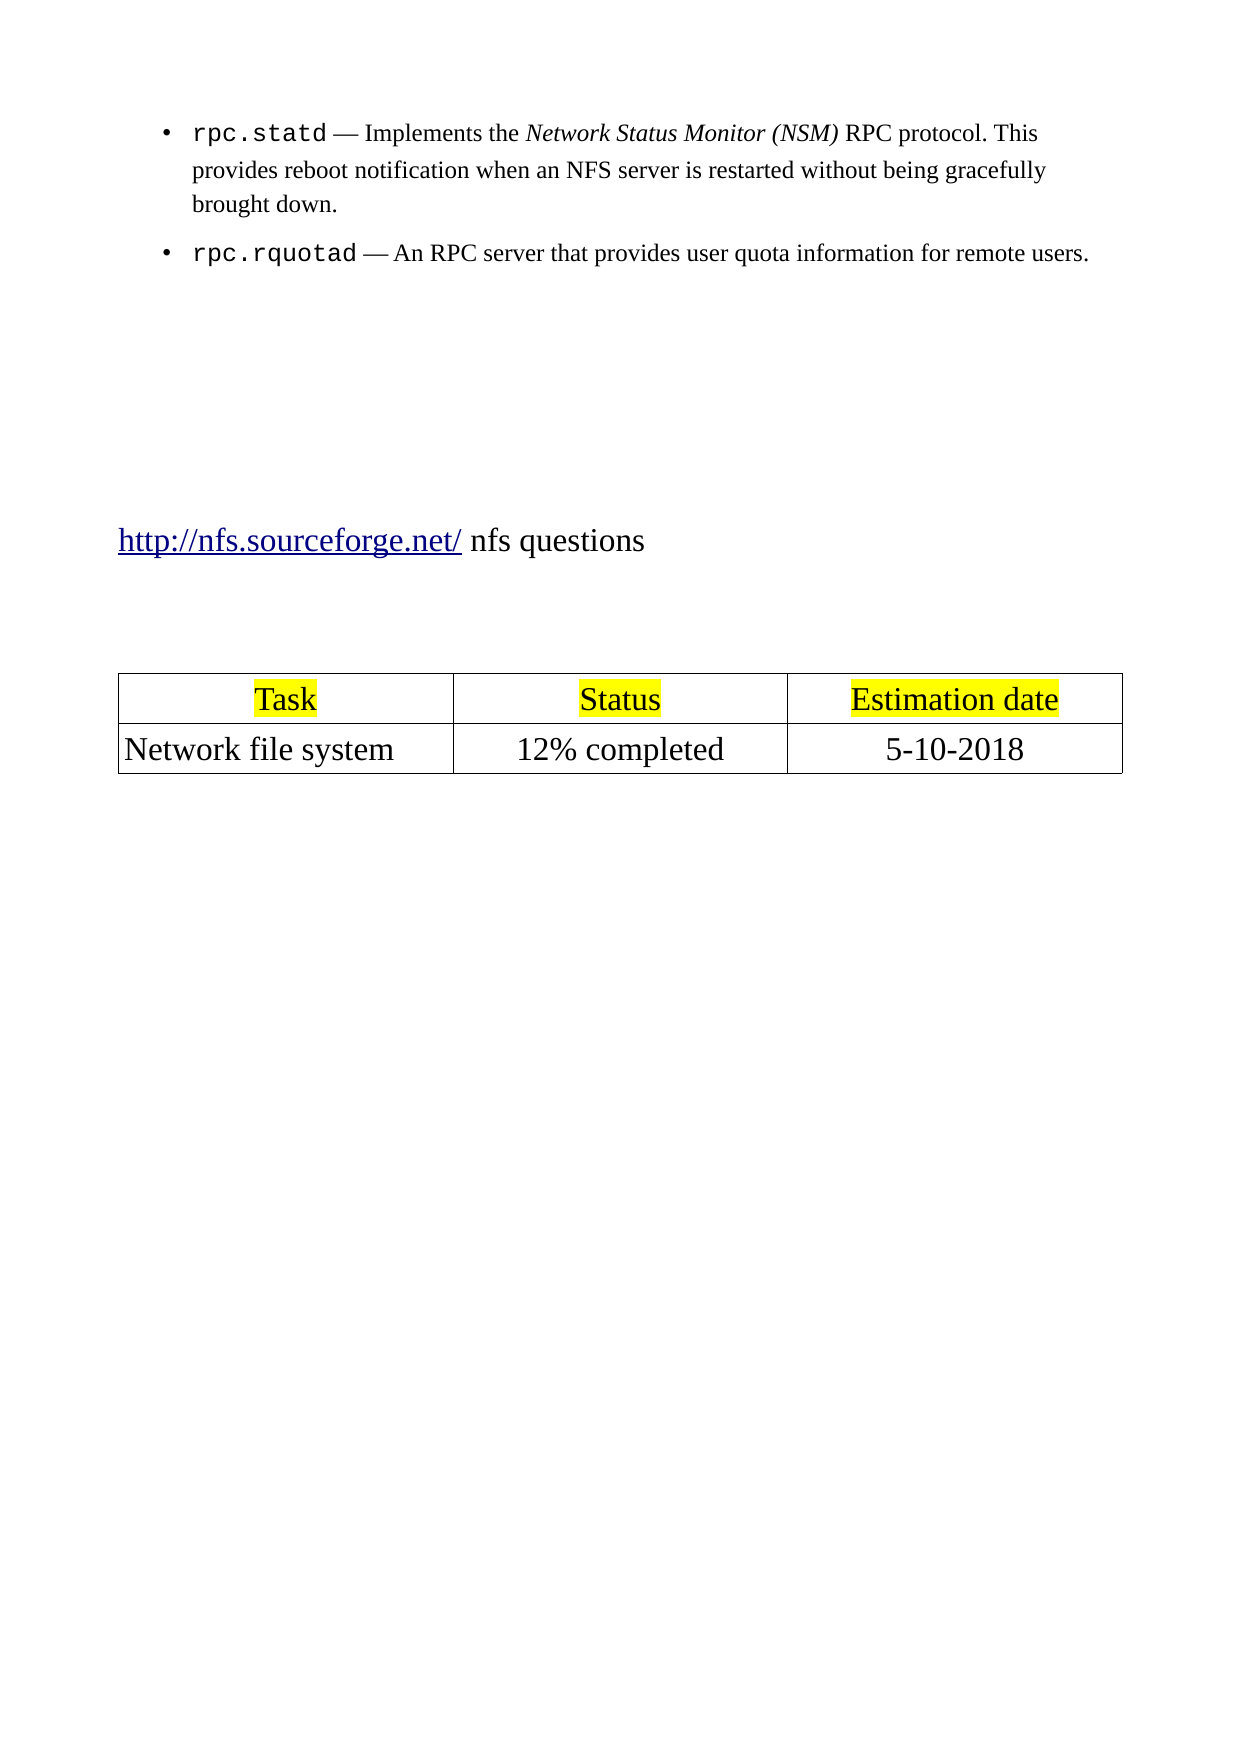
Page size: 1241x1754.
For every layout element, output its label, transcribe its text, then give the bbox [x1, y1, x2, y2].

table_cell Network file system [119, 724, 453, 773]
list rpc.statd — Implements the Network Status Monitor (NSM) RPC protocol. This provides reboot notification when an NFS server is restarted without being gracefully brought down. [162, 118, 1122, 218]
list rpc.rquotad — An RPC server that provides user quota information for remote users. [162, 238, 1122, 269]
table_header Status [454, 674, 787, 723]
table_cell 12% completed [454, 724, 787, 773]
table_header Estimation date [788, 674, 1122, 723]
text http://nfs.sourceforge.net/ nfs questions [118, 520, 1122, 558]
table_header Task [119, 674, 453, 723]
table_cell 5-10-2018 [788, 724, 1122, 773]
